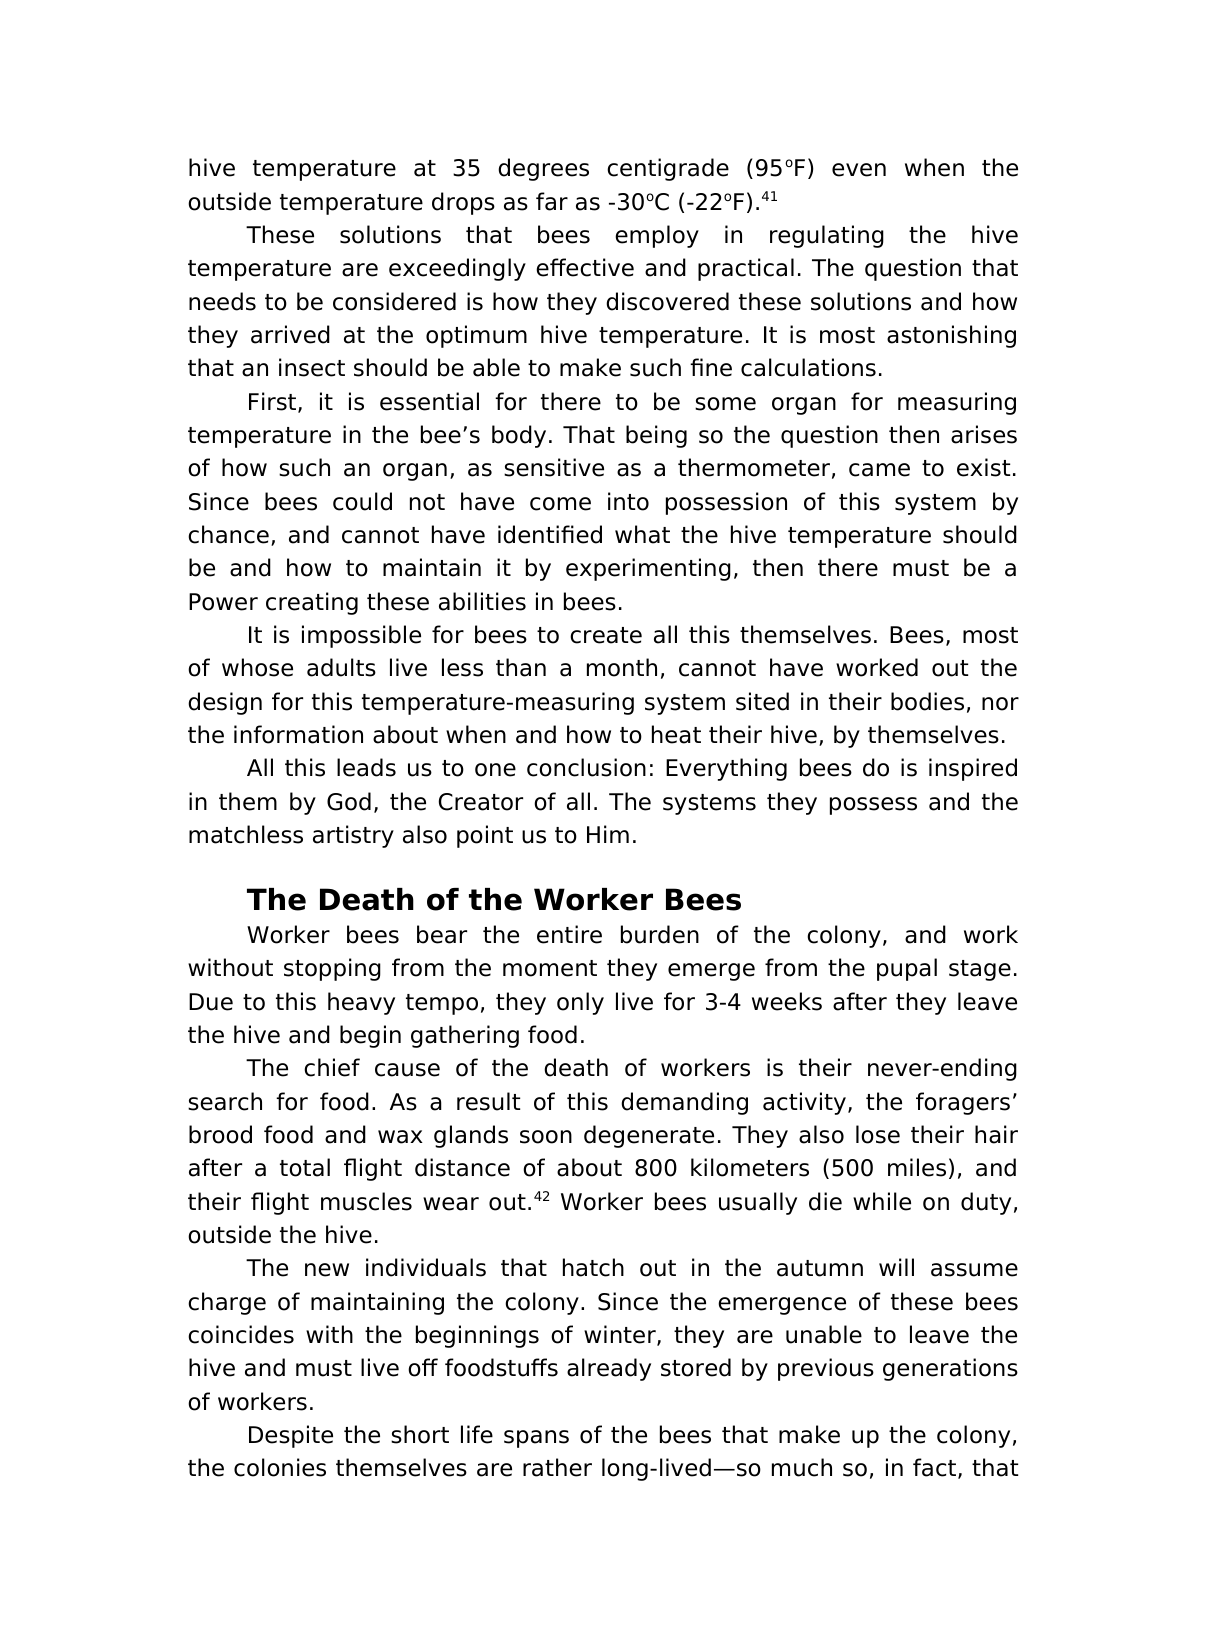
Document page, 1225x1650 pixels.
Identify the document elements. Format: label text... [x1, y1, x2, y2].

text It is impossible for bees to create all this themselves. Bees, most of whose adults live less than a month, cannot have worked out the design for this temperature-measuring system sited in their bodies, nor the information about when and how to heat their hive, by themselves. [187, 617, 1020, 750]
text The chief cause of the death of workers is their never-ending search for food. As a result of this demanding activity, the foragers’ brood food and wax glands soon degenerate. They also lose their hair after a total flight distance of about 800 kilometers (500 miles), and their flight muscles wear out.42 Worker bees usually die while on duty, outside the hive. [187, 1050, 1020, 1250]
text Despite the short life spans of the bees that make up the colony, the colonies themselves are rather long-lived—so much so, in fact, that [187, 1417, 1020, 1483]
text The Death of the Worker Bees [187, 883, 1020, 917]
text First, it is essential for there to be some organ for measuring temperature in the bee’s body. That being so the question then arises of how such an organ, as sensitive as a thermometer, came to exist. Since bees could not have come into possession of this system by chance, and cannot have identified what the hive temperature should be and how to maintain it by experimenting, then there must be a Power creating these abilities in bees. [187, 383, 1020, 617]
text Worker bees bear the entire burden of the colony, and work without stopping from the moment they emerge from the pupal stage. Due to this heavy tempo, they only live for 3-4 weeks after they leave the hive and begin gathering food. [187, 917, 1020, 1050]
text These solutions that bees employ in regulating the hive temperature are exceedingly effective and practical. The question that needs to be considered is how they discovered these solutions and how they arrived at the optimum hive temperature. It is most astonishing that an insect should be able to make such fine calculations. [187, 217, 1020, 383]
text All this leads us to one conclusion: Everything bees do is inspired in them by God, the Creator of all. The systems they possess and the matchless artistry also point us to Him. [187, 750, 1020, 850]
text The new individuals that hatch out in the autumn will assume charge of maintaining the colony. Since the emergence of these bees coincides with the beginnings of winter, they are unable to leave the hive and must live off foodstuffs already stored by previous generations of workers. [187, 1250, 1020, 1417]
text hive temperature at 35 degrees centigrade (95oF) even when the outside temperature drops as far as -30oC (-22oF).41 [187, 150, 1020, 217]
